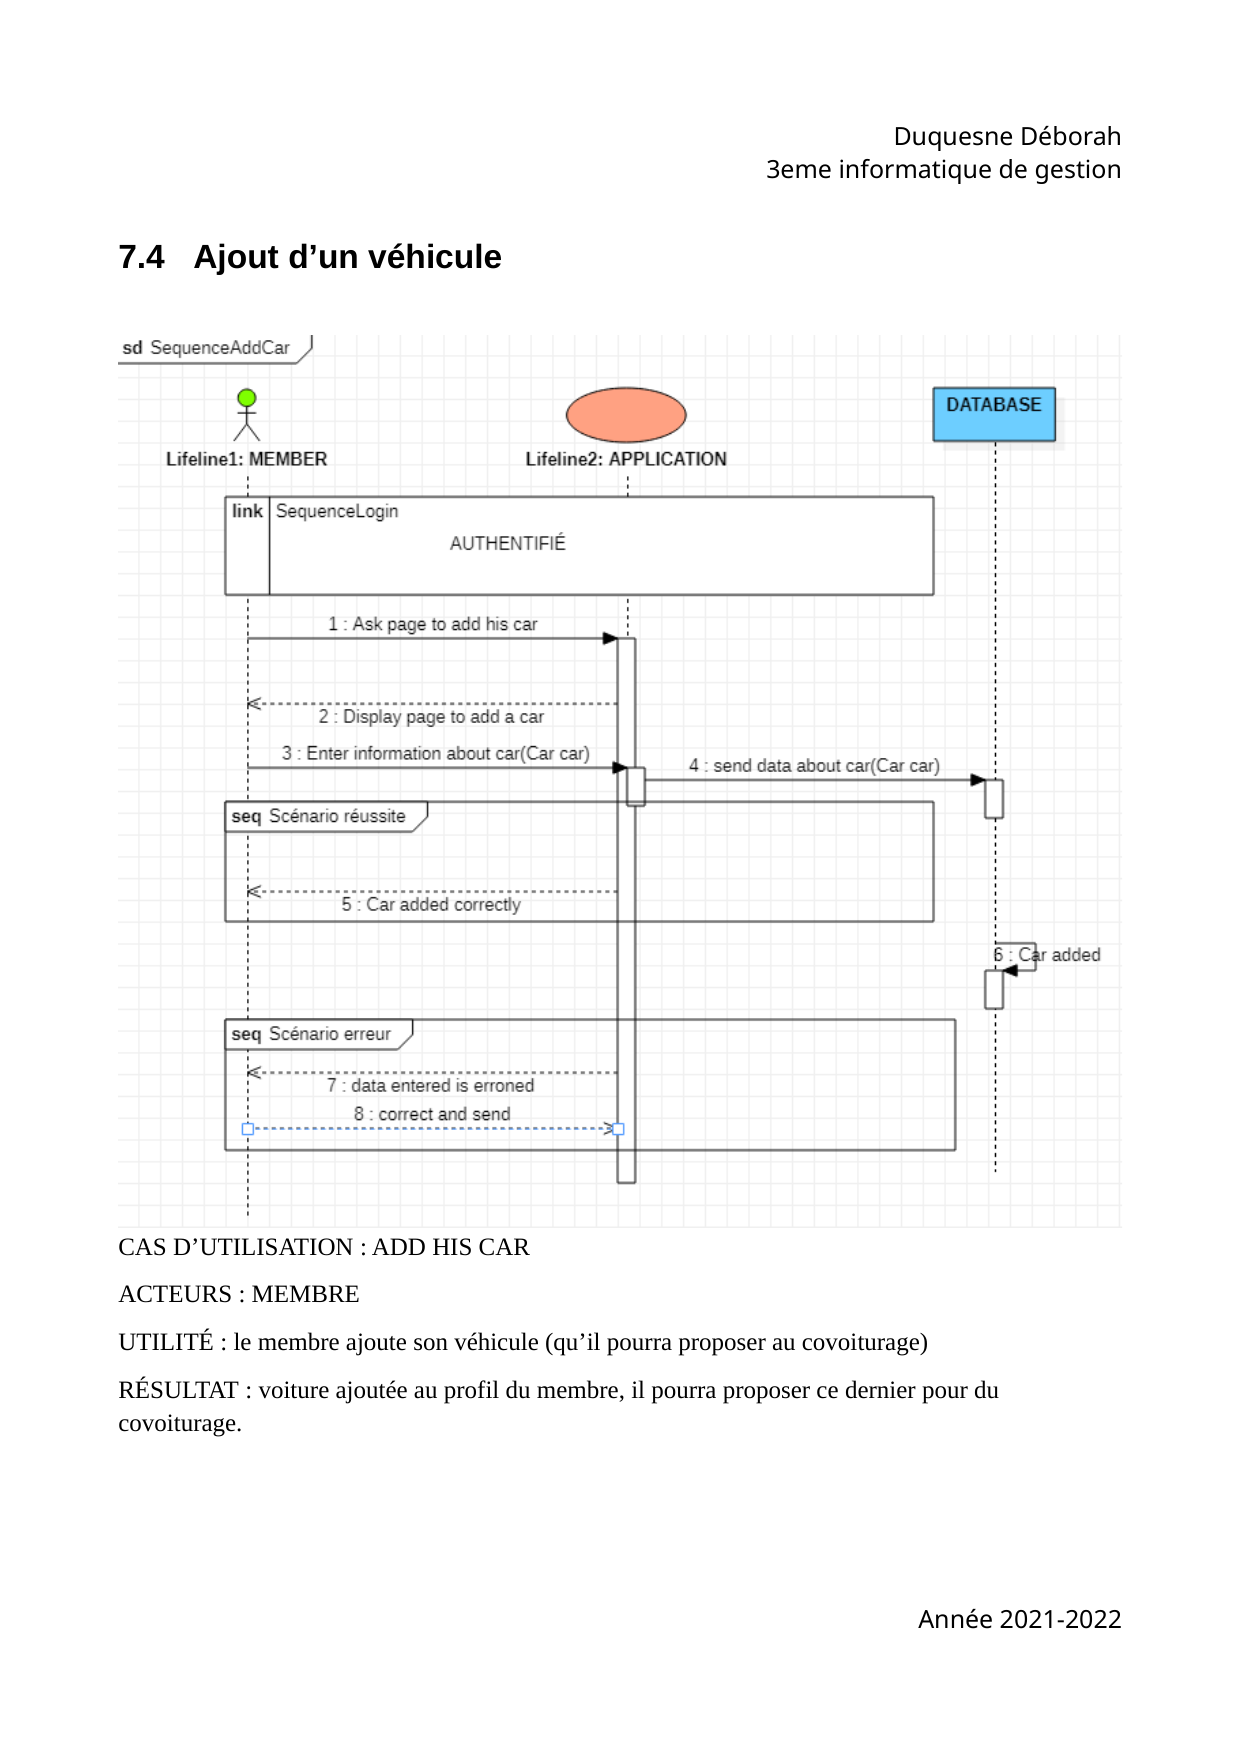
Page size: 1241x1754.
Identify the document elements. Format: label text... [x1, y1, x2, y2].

text ACTEURS : MEMBRE [118, 1279, 1122, 1308]
picture [118, 335, 1123, 1228]
subtitle Ajout d’un véhicule [118, 237, 1122, 275]
text RÉSULTAT : voiture ajoutée au profil du membre, il pourra proposer ce dernier pour du covoiturage. [118, 1375, 1122, 1437]
text UTILITÉ : le membre ajoute son véhicule (qu’il pourra proposer au covoiturage) [118, 1327, 1122, 1356]
text CAS D’UTILISATION : ADD HIS CAR [118, 1228, 1122, 1261]
